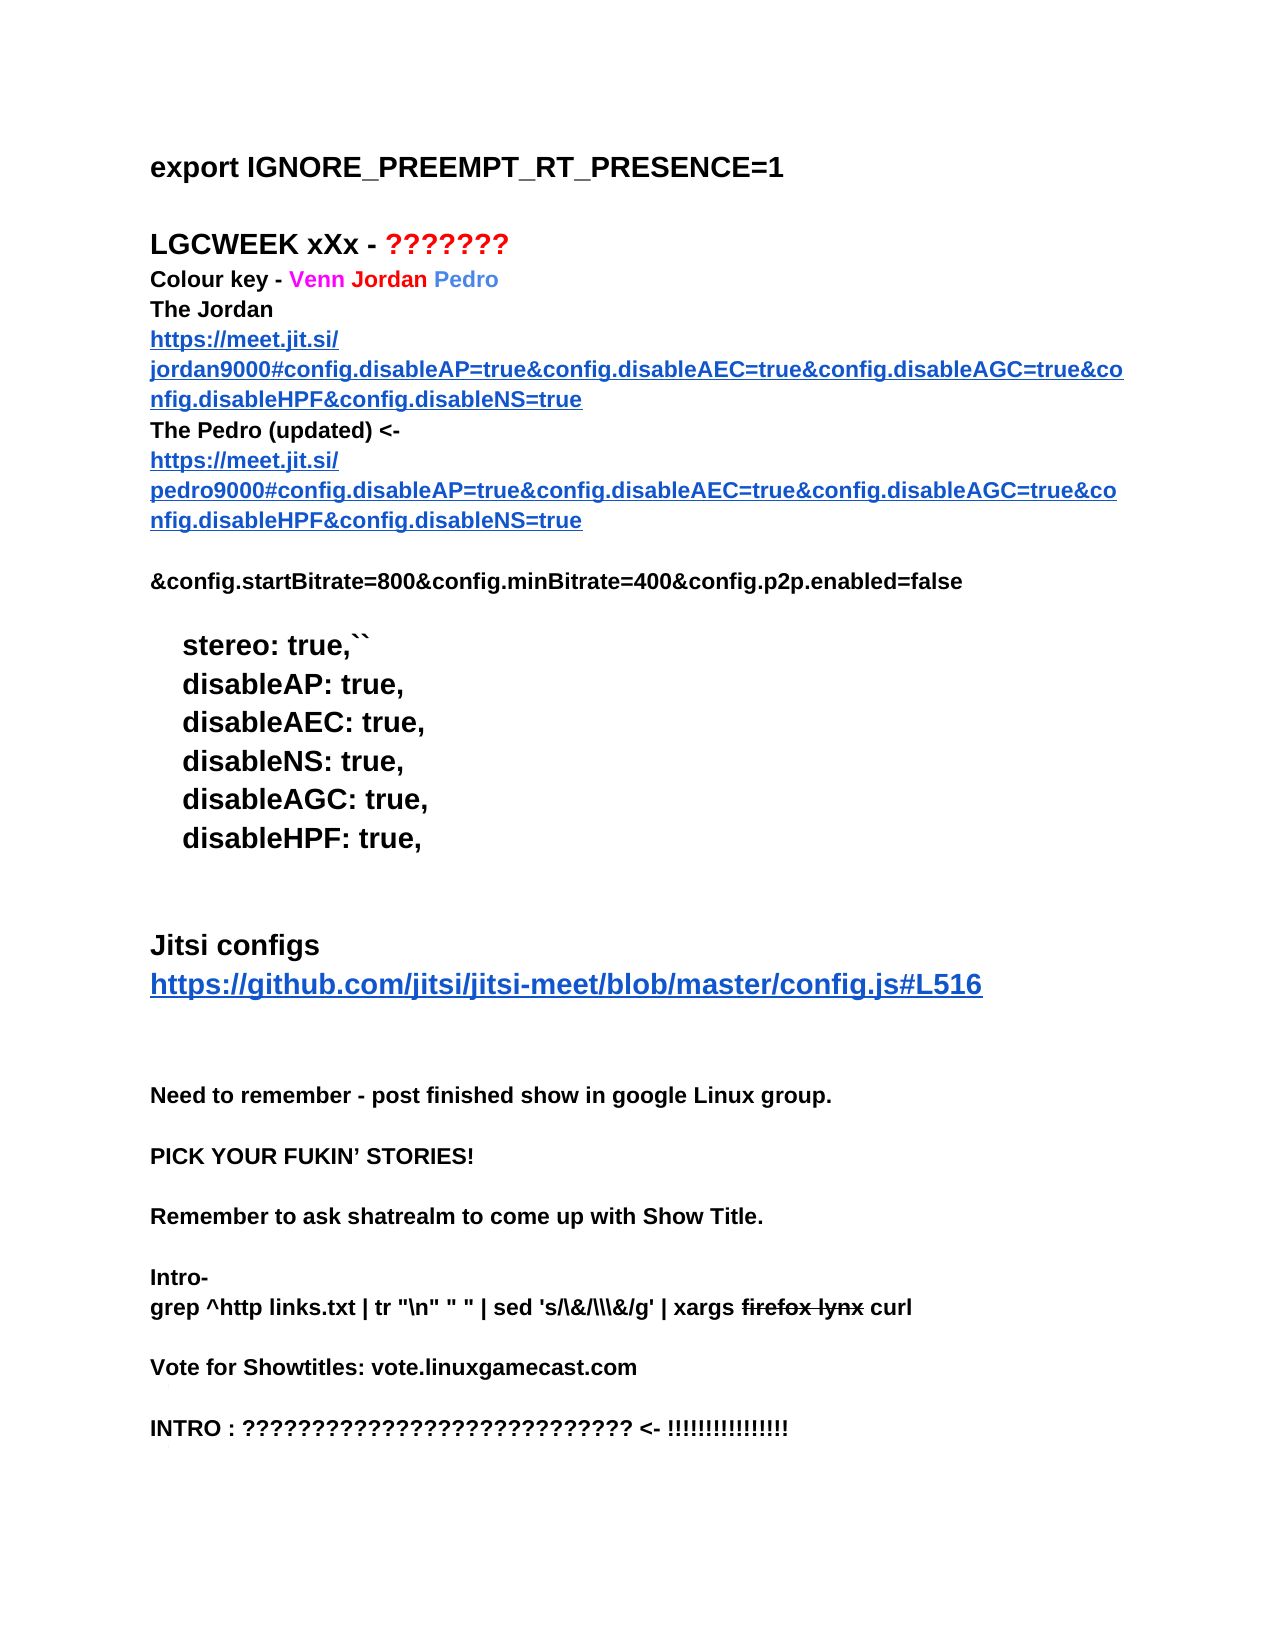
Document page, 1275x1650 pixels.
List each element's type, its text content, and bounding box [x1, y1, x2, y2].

text stereo: true,`` [150, 628, 1125, 662]
text https://meet.jit.si/pedro9000#config.disableAP=true&config.disableAEC=true&config.disableAGC=true&config.disableHPF&config.disableNS=true [150, 447, 1125, 534]
text Colour key - Venn Jordan Pedro [150, 266, 1125, 292]
text disableNS: true, [150, 744, 1125, 777]
text PICK YOUR FUKIN’ STORIES! [150, 1143, 1125, 1169]
text disableAGC: true, [150, 782, 1125, 816]
text disableHPF: true, [150, 821, 1125, 854]
text Jitsi configs [150, 928, 1125, 962]
text https://meet.jit.si/jordan9000#config.disableAP=true&config.disableAEC=true&config.disableAGC=true&config.disableHPF&config.disableNS=true [150, 326, 1125, 413]
text Remember to ask shatrealm to come up with Show Title. [150, 1203, 1125, 1229]
text LGCWEEK xXx - ??????? [150, 227, 1125, 261]
text The Pedro (updated) <- [150, 417, 1125, 443]
text &config.startBitrate=800&config.minBitrate=400&config.p2p.enabled=false [150, 568, 1125, 594]
text The Jordan [150, 296, 1125, 322]
text INTRO : ???????????????????????????? <- !!!!!!!!!!!!!!!! [150, 1414, 1125, 1441]
text export IGNORE_PREEMPT_RT_PRESENCE=1 [150, 150, 1125, 183]
text Vote for Showtitles: vote.linuxgamecast.com [150, 1354, 1125, 1381]
text https://github.com/jitsi/jitsi-meet/blob/master/config.js#L516 [150, 967, 1125, 1000]
text disableAP: true, [150, 667, 1125, 700]
text grep ^http links.txt | tr "\n" " " | sed 's/\&/\\\&/g' | xargs firefox lynx curl [150, 1294, 1125, 1320]
text Intro- [150, 1263, 1125, 1290]
text Need to remember - post finished show in google Linux group. [150, 1082, 1125, 1109]
text disableAEC: true, [150, 705, 1125, 739]
